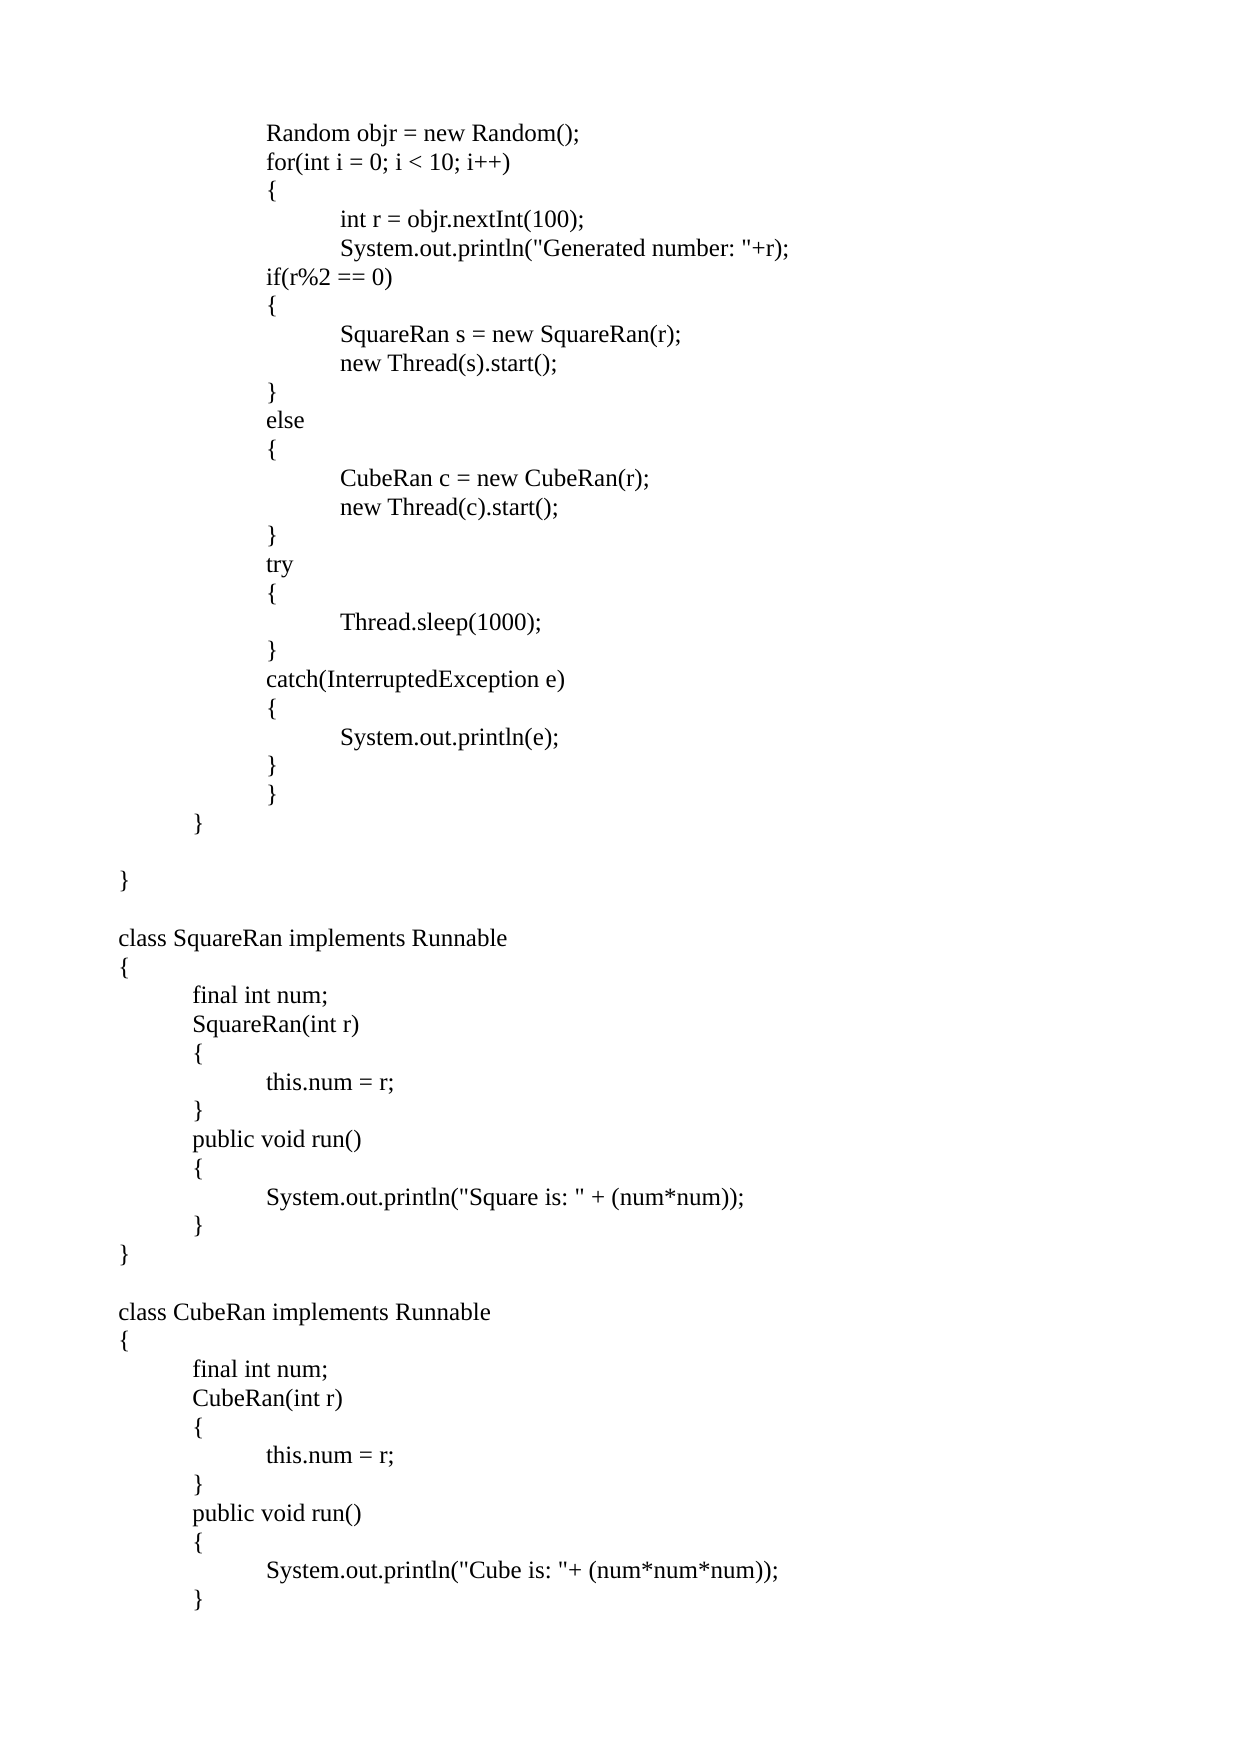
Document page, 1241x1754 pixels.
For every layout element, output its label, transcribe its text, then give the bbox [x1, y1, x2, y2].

text { [118, 952, 1122, 981]
text } [118, 636, 1122, 664]
text } [118, 1211, 1122, 1239]
text { [118, 1326, 1122, 1354]
text else [118, 406, 1122, 434]
text System.out.println(e); [118, 722, 1122, 751]
text if(r%2 == 0) [118, 262, 1122, 291]
text } [118, 866, 1122, 894]
text System.out.println("Cube is: "+ (num*num*num)); [118, 1556, 1122, 1584]
text final int num; [118, 981, 1122, 1009]
text final int num; [118, 1354, 1122, 1383]
text class SquareRan implements Runnable [118, 923, 1122, 952]
text } [118, 808, 1122, 837]
text { [118, 1038, 1122, 1067]
text public void run() [118, 1124, 1122, 1153]
text } [118, 1239, 1122, 1268]
text new Thread(c).start(); [118, 492, 1122, 521]
text } [118, 1096, 1122, 1124]
text new Thread(s).start(); [118, 348, 1122, 377]
text System.out.println("Generated number: "+r); [118, 233, 1122, 262]
text SquareRan(int r) [118, 1009, 1122, 1038]
text catch(InterruptedException e) [118, 664, 1122, 693]
text CubeRan c = new CubeRan(r); [118, 463, 1122, 492]
text { [118, 176, 1122, 204]
text int r = objr.nextInt(100); [118, 204, 1122, 233]
text } [118, 521, 1122, 549]
text class CubeRan implements Runnable [118, 1297, 1122, 1326]
text SquareRan s = new SquareRan(r); [118, 319, 1122, 348]
text this.num = r; [118, 1441, 1122, 1469]
text } [118, 1584, 1122, 1613]
text Thread.sleep(1000); [118, 607, 1122, 636]
text { [118, 1412, 1122, 1441]
text { [118, 578, 1122, 607]
text { [118, 291, 1122, 319]
text } [118, 751, 1122, 779]
text { [118, 434, 1122, 463]
text { [118, 1527, 1122, 1556]
text } [118, 1469, 1122, 1498]
text System.out.println("Square is: " + (num*num)); [118, 1182, 1122, 1211]
text } [118, 779, 1122, 808]
text public void run() [118, 1498, 1122, 1527]
text Random objr = new Random(); [118, 118, 1122, 147]
text } [118, 377, 1122, 406]
text try [118, 549, 1122, 578]
text CubeRan(int r) [118, 1383, 1122, 1412]
text this.num = r; [118, 1067, 1122, 1096]
text for(int i = 0; i < 10; i++) [118, 147, 1122, 176]
text { [118, 1153, 1122, 1182]
text { [118, 693, 1122, 722]
